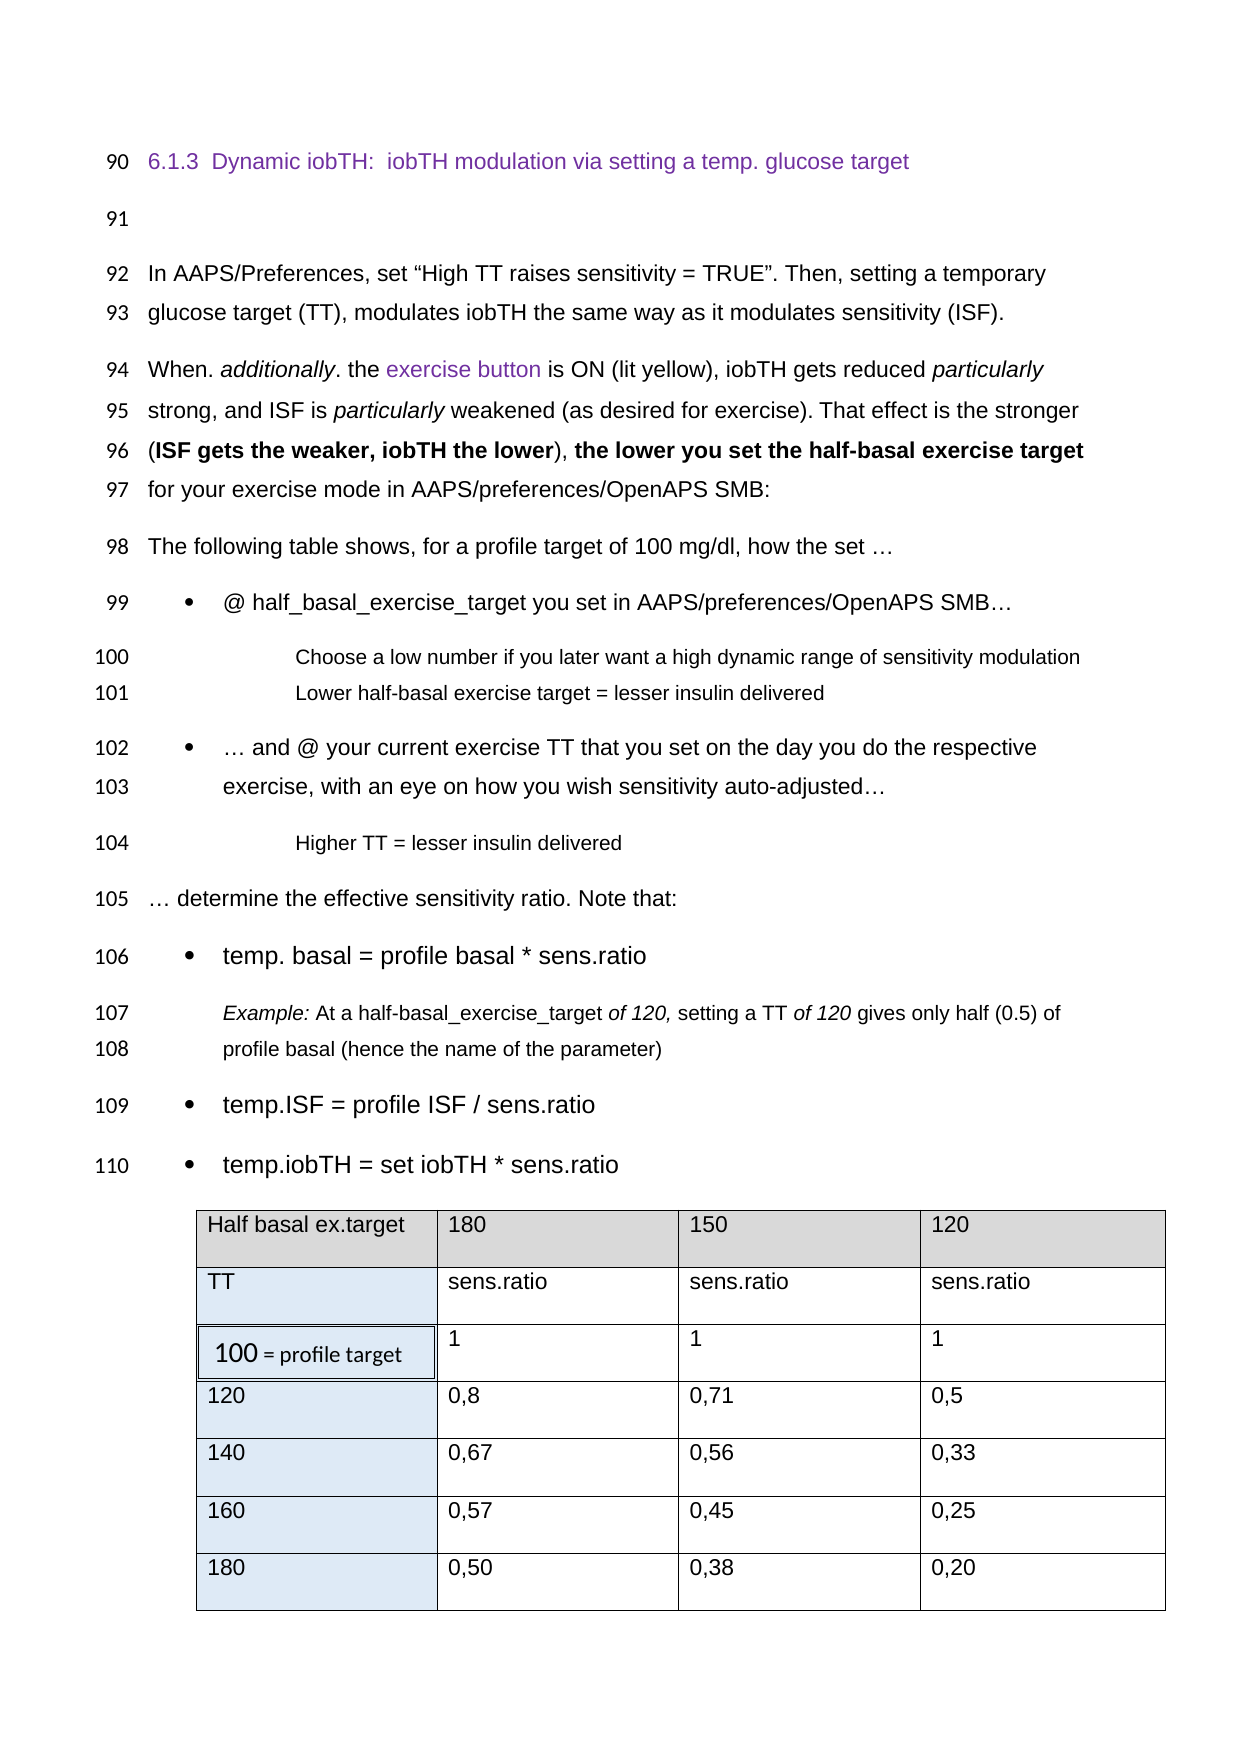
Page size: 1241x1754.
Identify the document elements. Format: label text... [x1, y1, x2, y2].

table_cell 0,56 [679, 1439, 920, 1496]
list temp.iobTH = set iobTH * sens.ratio [185, 1150, 1093, 1178]
table_cell sens.ratio [438, 1268, 678, 1324]
table_header 150 [679, 1211, 920, 1267]
table_cell 0,45 [679, 1497, 920, 1553]
table_header 120 [921, 1211, 1165, 1267]
text … determine the effective sensitivity ratio. Note that: [148, 885, 1093, 912]
table_cell 180 [197, 1554, 437, 1610]
table_cell TT [197, 1268, 437, 1324]
table_header Half basal ex.target [197, 1211, 437, 1267]
table_cell 0,38 [679, 1554, 920, 1610]
table_cell 0,20 [921, 1554, 1165, 1610]
table_cell 140 [197, 1439, 437, 1496]
table_cell sens.ratio [679, 1268, 920, 1324]
list @ half_basal_exercise_target you set in AAPS/preferences/OpenAPS SMB… [185, 589, 1093, 615]
table_cell 0,57 [438, 1497, 678, 1553]
list Choose a low number if you later want a high dynamic range of sensitivity modulation Lower half-basal exercise target = lesser insulin delivered [295, 645, 1093, 705]
table_cell 0,71 [679, 1382, 920, 1438]
table_cell sens.ratio [921, 1268, 1165, 1324]
list Example: At a half-basal_exercise_target of 120, setting a TT of 120 gives only half (0.5) of profile basal (hence the name of the parameter) [223, 1001, 1093, 1061]
list temp. basal = profile basal * sens.ratio [185, 941, 1093, 970]
table_cell 1 [921, 1325, 1165, 1381]
table_cell 160 [197, 1497, 437, 1553]
table_cell 0,33 [921, 1439, 1165, 1496]
table_cell 100 [199, 1327, 434, 1378]
table_header 180 [438, 1211, 678, 1267]
list Higher TT = lesser insulin delivered [295, 829, 1093, 855]
table_cell 0,5 [921, 1382, 1165, 1438]
text When. additionally. the exercise button is ON (lit yellow), iobTH gets reduced particularly strong, and ISF is particularly weakened (as desired for exercise). That effect is the stronger (ISF gets the weaker, iobTH the lower), the lower you set the half-basal exercise target for your exercise mode in AAPS/preferences/OpenAPS SMB: [148, 356, 1093, 503]
table_cell 1 [679, 1325, 920, 1381]
table_cell 0,67 [438, 1439, 678, 1496]
table_cell 0,50 [438, 1554, 678, 1610]
text 6.1.3 Dynamic iobTH: iobTH modulation via setting a temp. glucose target [148, 148, 1093, 174]
table_cell 0,25 [921, 1497, 1165, 1553]
table_cell 0,8 [438, 1382, 678, 1438]
list temp.ISF = profile ISF / sens.ratio [185, 1090, 1093, 1119]
table_cell 1 [438, 1325, 678, 1381]
table_cell 120 [197, 1382, 437, 1438]
text The following table shows, for a profile target of 100 mg/dl, how the set … [148, 533, 1093, 559]
list … and @ your current exercise TT that you set on the day you do the respective exercise, with an eye on how you wish sensitivity auto-adjusted… [185, 733, 1093, 799]
text In AAPS/Preferences, set “High TT raises sensitivity = TRUE”. Then, setting a temporary glucose target (TT), modulates iobTH the same way as it modulates sensitivity (ISF). [148, 260, 1093, 326]
